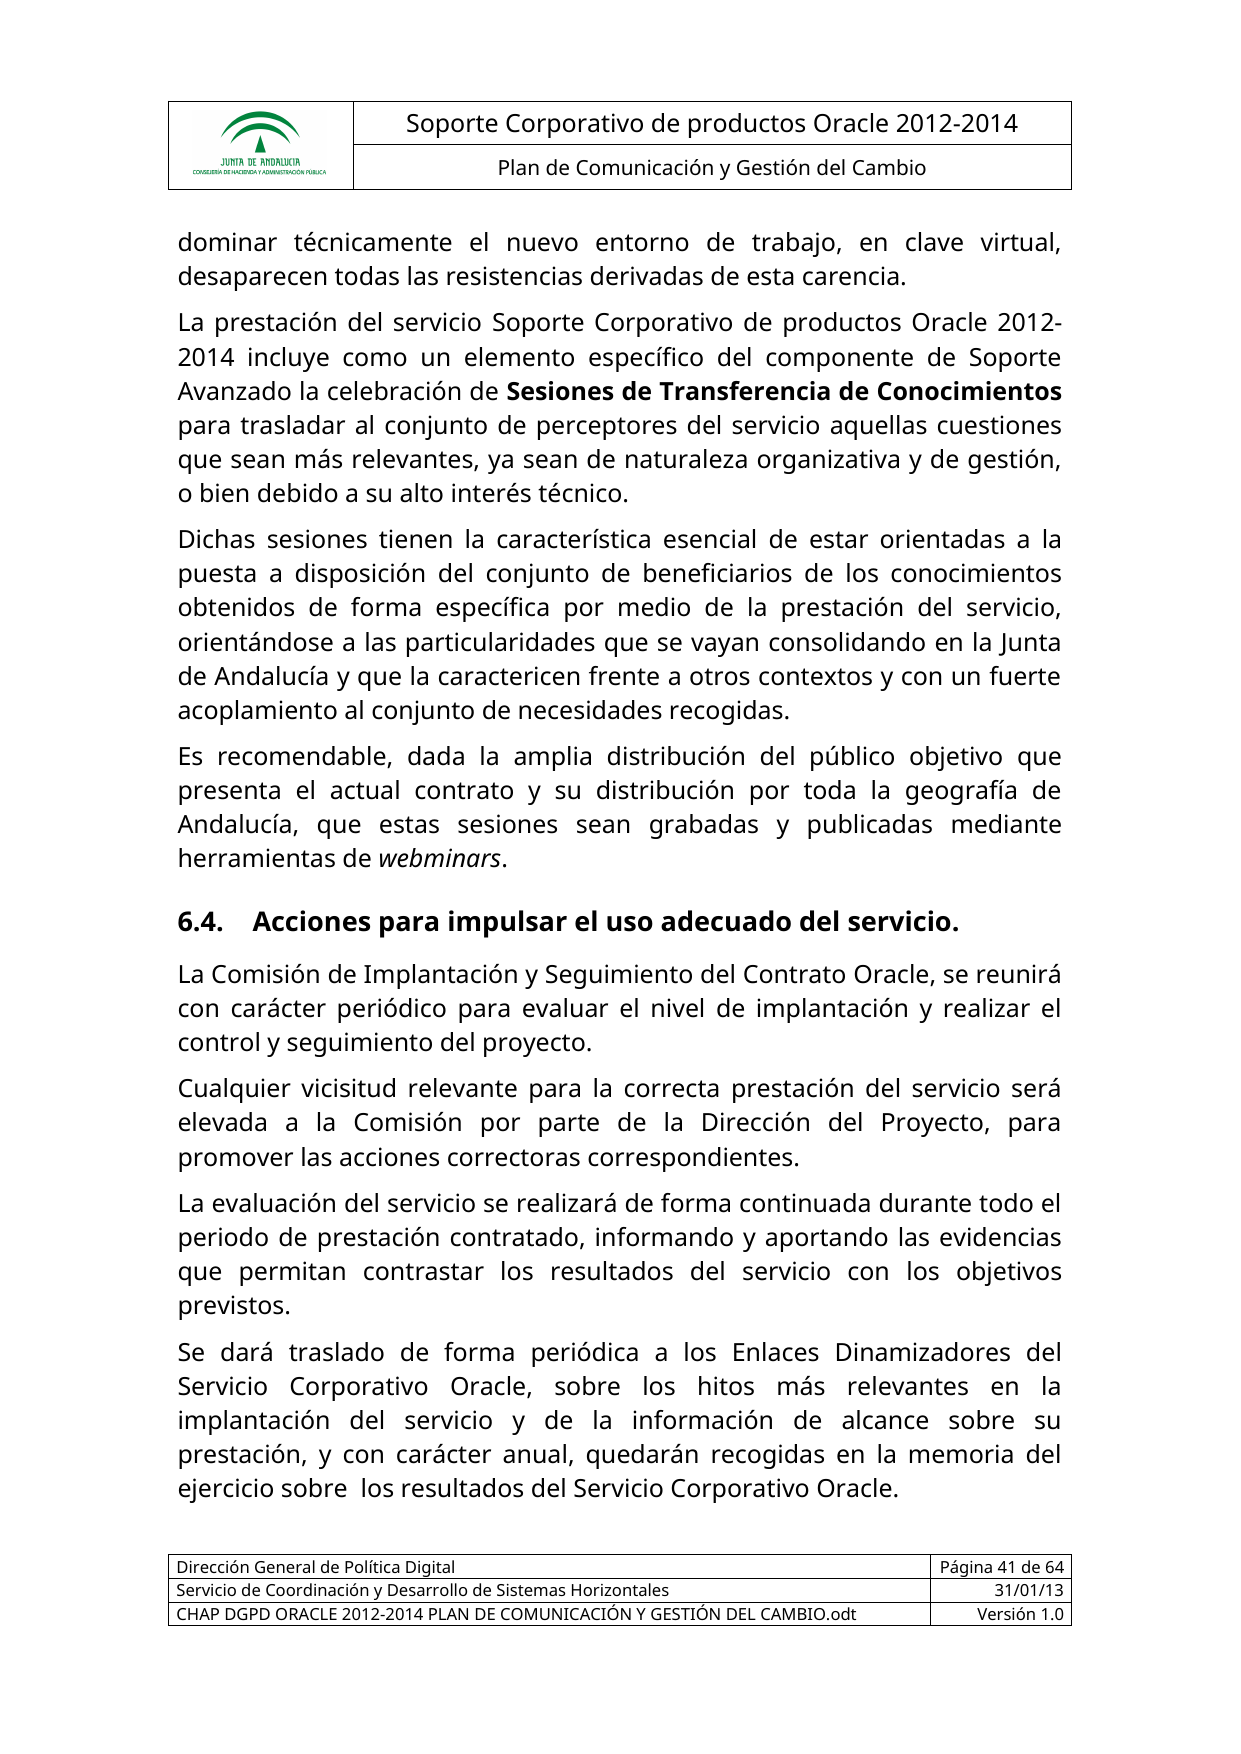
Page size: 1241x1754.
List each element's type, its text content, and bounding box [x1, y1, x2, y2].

subtitle Acciones para impulsar el uso adecuado del servicio. [177, 906, 1063, 938]
picture [192, 110, 327, 175]
text Es recomendable, dada la amplia distribución del público objetivo que presenta el actual contrato y su distribución por toda la geografía de Andalucía, que estas sesiones sean grabadas y publicadas mediante herramientas de webminars. [177, 739, 1063, 875]
text dominar técnicamente el nuevo entorno de trabajo, en clave virtual, desaparecen todas las resistencias derivadas de esta carencia. [177, 224, 1063, 293]
text La prestación del servicio Soporte Corporativo de productos Oracle 2012-2014 incluye como un elemento específico del componente de Soporte Avanzado la celebración de Sesiones de Transferencia de Conocimientos para trasladar al conjunto de perceptores del servicio aquellas cuestiones que sean más relevantes, ya sean de naturaleza organizativa y de gestión, o bien debido a su alto interés técnico. [177, 305, 1063, 509]
text La Comisión de Implantación y Seguimiento del Contrato Oracle, se reunirá con carácter periódico para evaluar el nivel de implantación y realizar el control y seguimiento del proyecto. [177, 956, 1063, 1058]
text La evaluación del servicio se realizará de forma continuada durante todo el periodo de prestación contratado, informando y aportando las evidencias que permitan contrastar los resultados del servicio con los objetivos previstos. [177, 1186, 1063, 1322]
text Dichas sesiones tienen la característica esencial de estar orientadas a la puesta a disposición del conjunto de beneficiarios de los conocimientos obtenidos de forma específica por medio de la prestación del servicio, orientándose a las particularidades que se vayan consolidando en la Junta de Andalucía y que la caractericen frente a otros contextos y con un fuerte acoplamiento al conjunto de necesidades recogidas. [177, 522, 1063, 726]
text Cualquier vicisitud relevante para la correcta prestación del servicio será elevada a la Comisión por parte de la Dirección del Proyecto, para promover las acciones correctoras correspondientes. [177, 1071, 1063, 1173]
text Se dará traslado de forma periódica a los Enlaces Dinamizadores del Servicio Corporativo Oracle, sobre los hitos más relevantes en la implantación del servicio y de la información de alcance sobre su prestación, y con carácter anual, quedarán recogidas en la memoria del ejercicio sobre los resultados del Servicio Corporativo Oracle. [177, 1334, 1063, 1505]
